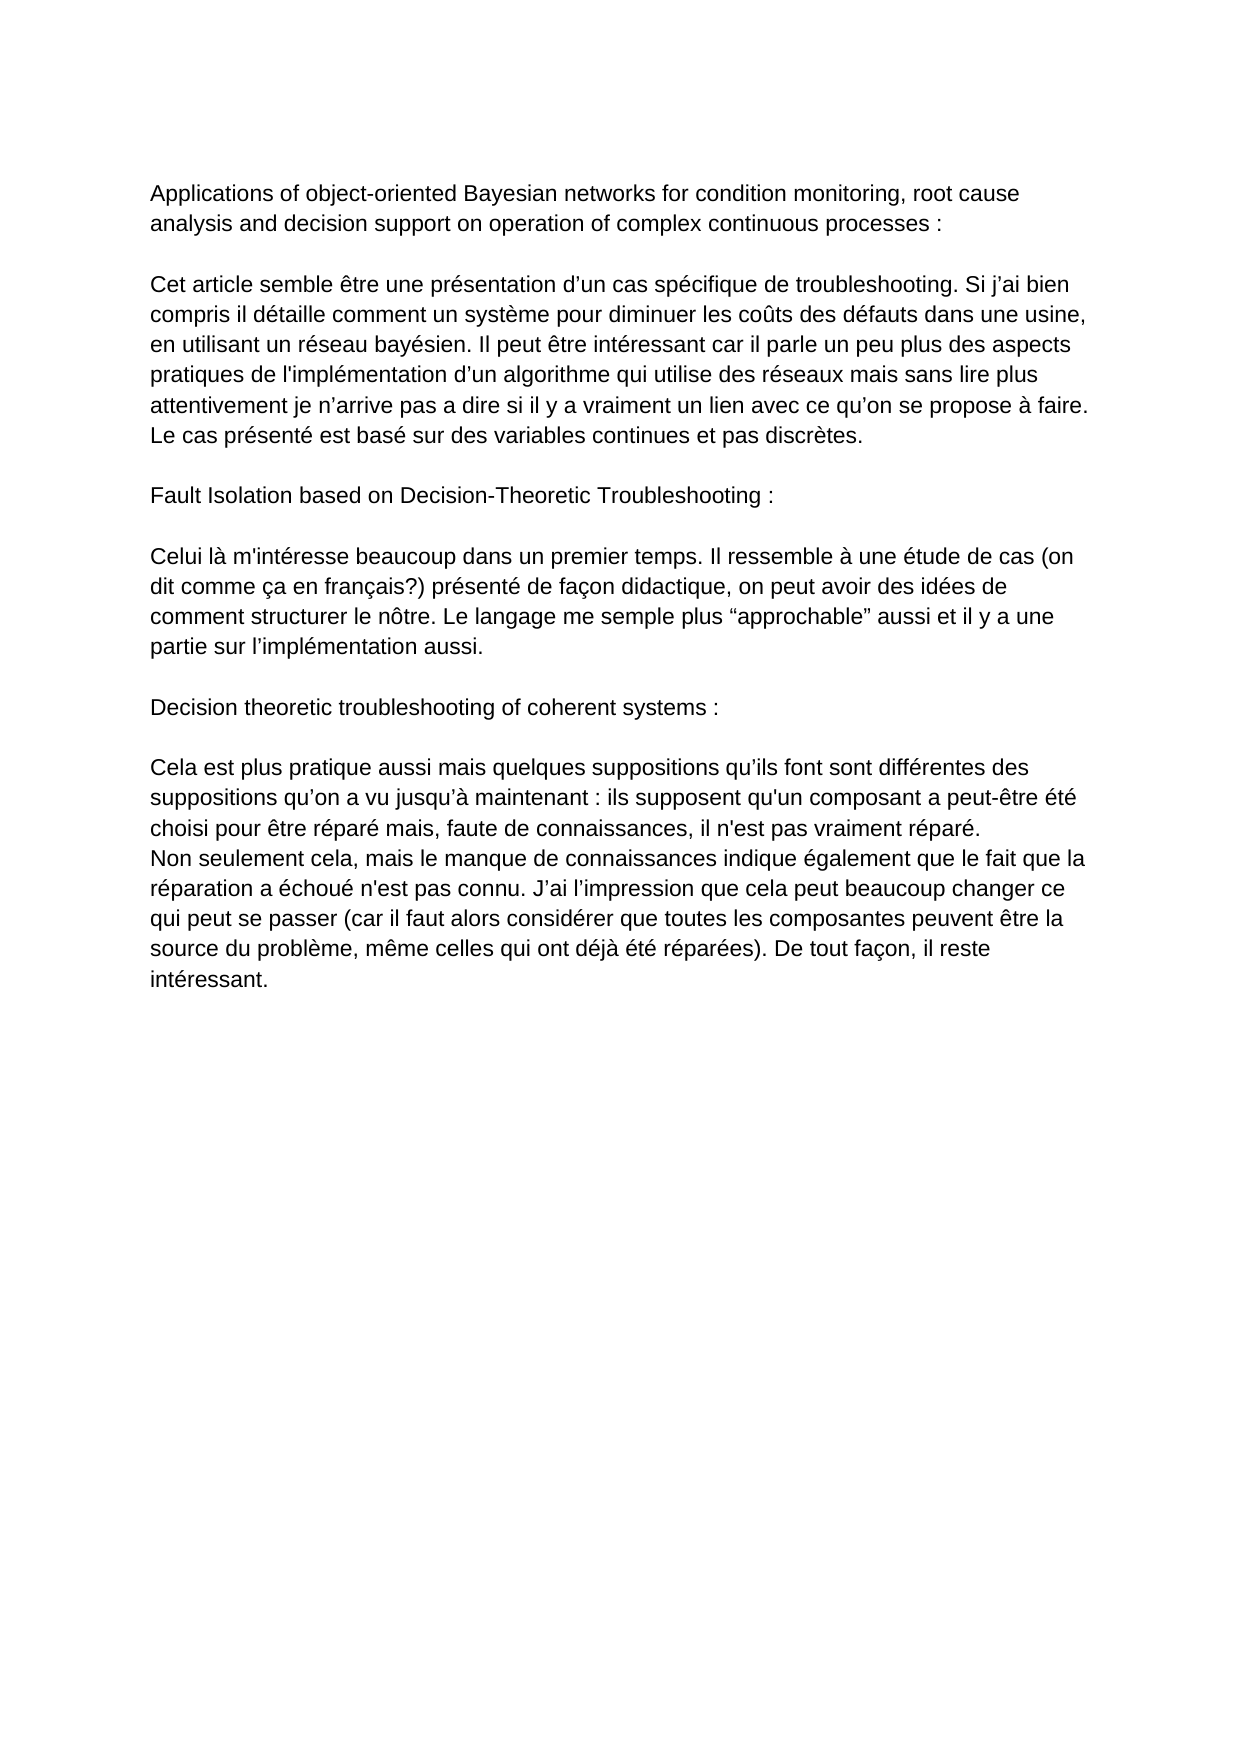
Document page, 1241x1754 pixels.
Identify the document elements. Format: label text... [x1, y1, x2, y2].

text Cet article semble être une présentation d’un cas spécifique de troubleshooting. Si j’ai bien compris il détaille comment un système pour diminuer les coûts des défauts dans une usine, en utilisant un réseau bayésien. Il peut être intéressant car il parle un peu plus des aspects pratiques de l'implémentation d’un algorithme qui utilise des réseaux mais sans lire plus attentivement je n’arrive pas a dire si il y a vraiment un lien avec ce qu’on se propose à faire. Le cas présenté est basé sur des variables continues et pas discrètes. [150, 271, 1090, 448]
text Non seulement cela, mais le manque de connaissances indique également que le fait que la réparation a échoué n'est pas connu. J’ai l’impression que cela peut beaucoup changer ce qui peut se passer (car il faut alors considérer que toutes les composantes peuvent être la source du problème, même celles qui ont déjà été réparées). De tout façon, il reste intéressant. [150, 845, 1090, 992]
text Applications of object-oriented Bayesian networks for condition monitoring, root cause analysis and decision support on operation of complex continuous processes : [150, 180, 1090, 237]
text Celui là m'intéresse beaucoup dans un premier temps. Il ressemble à une étude de cas (on dit comme ça en français?) présenté de façon didactique, on peut avoir des idées de comment structurer le nôtre. Le langage me semple plus “approchable” aussi et il y a une partie sur l’implémentation aussi. [150, 543, 1090, 660]
text Fault Isolation based on Decision-Theoretic Troubleshooting : [150, 482, 1090, 509]
text Cela est plus pratique aussi mais quelques suppositions qu’ils font sont différentes des suppositions qu’on a vu jusqu’à maintenant : ils supposent qu'un composant a peut-être été choisi pour être réparé mais, faute de connaissances, il n'est pas vraiment réparé. [150, 754, 1090, 841]
text Decision theoretic troubleshooting of coherent systems : [150, 694, 1090, 720]
